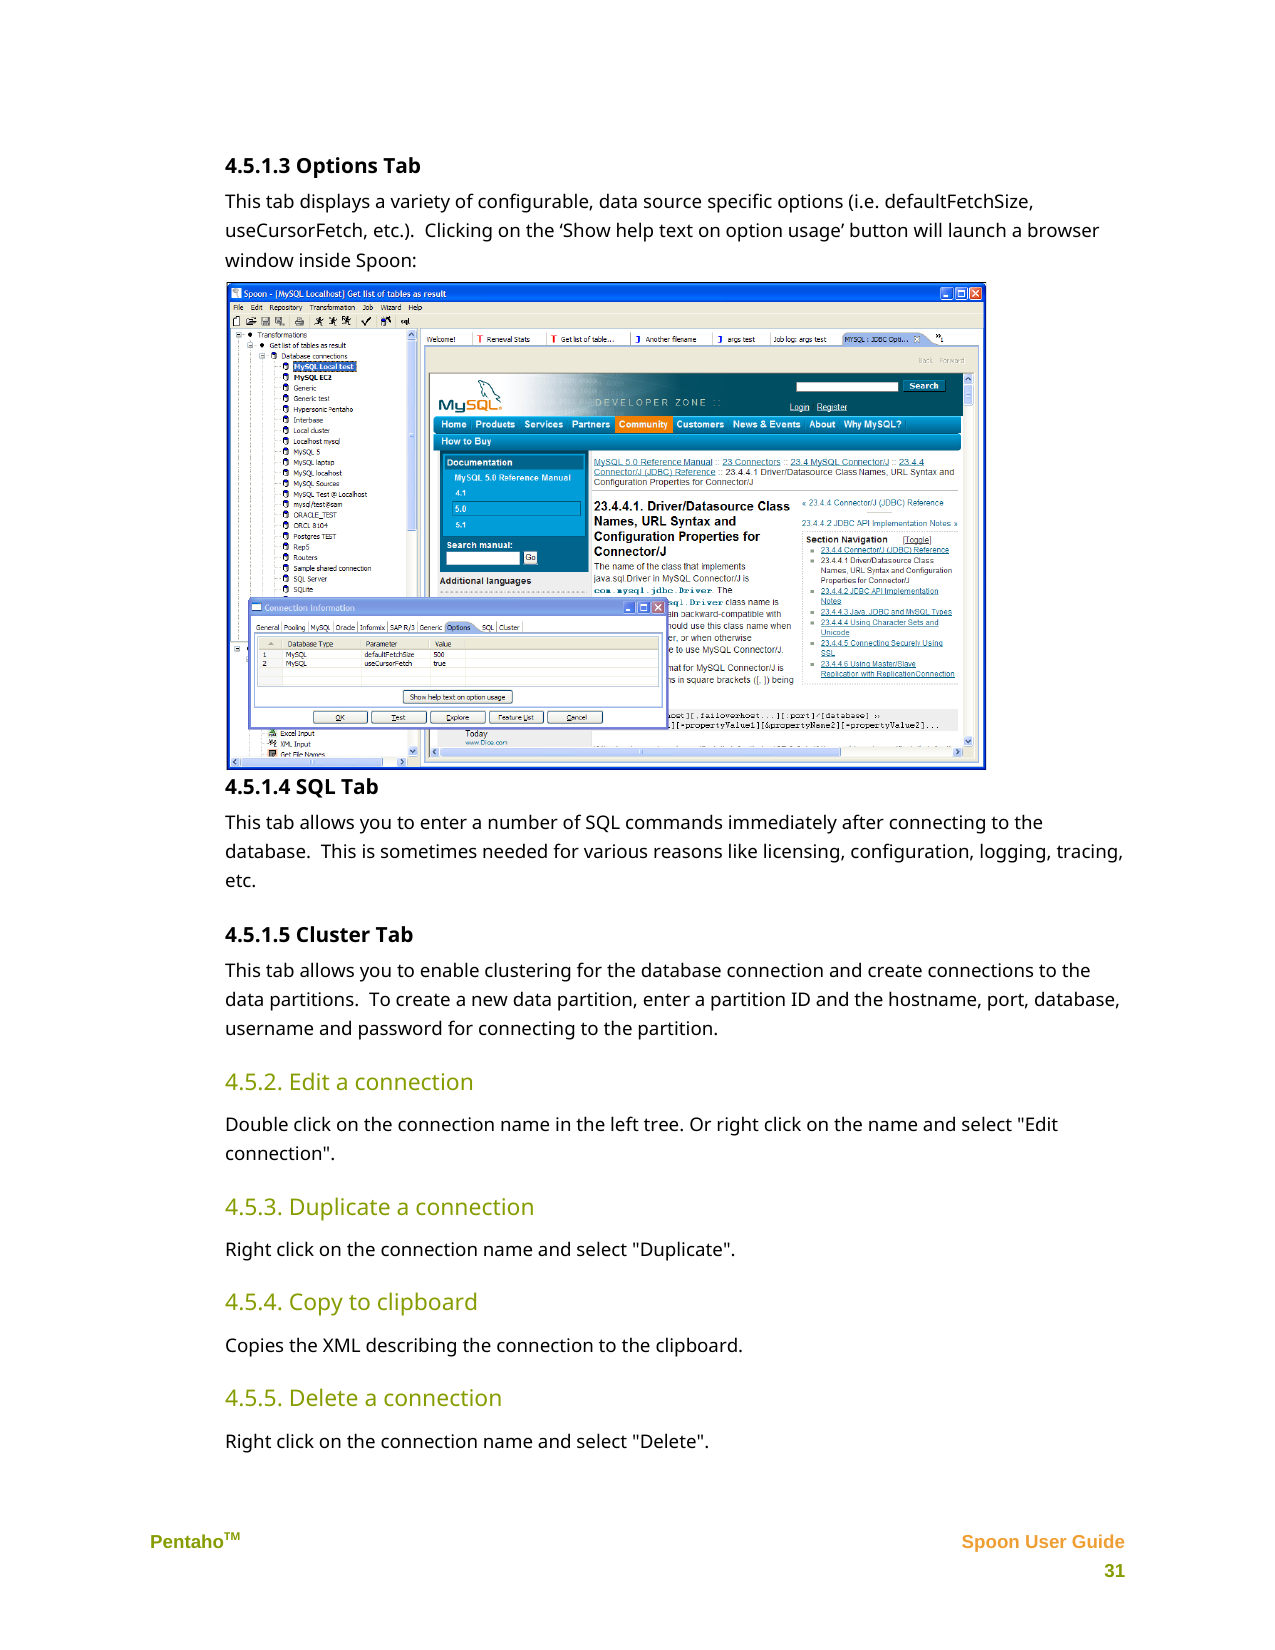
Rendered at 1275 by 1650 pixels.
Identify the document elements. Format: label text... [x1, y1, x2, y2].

subtitle 4.5.5. Delete a connection [225, 1383, 1125, 1412]
subtitle 4.5.1.4 SQL Tab [225, 298, 1125, 800]
text Double click on the connection name in the left tree. Or right click on the name and select "Edit connection". [225, 1108, 1125, 1167]
text This tab allows you to enable clustering for the database connection and create connections to the data partitions. To create a new data partition, enter a partition ID and the hostname, port, database, username and password for connecting to the partition. [225, 954, 1125, 1042]
subtitle 4.5.2. Edit a connection [225, 1067, 1125, 1096]
text Right click on the connection name and select "Duplicate". [225, 1233, 1125, 1262]
text Right click on the connection name and select "Delete". [225, 1425, 1125, 1454]
text This tab allows you to enter a number of SQL commands immediately after connecting to the database. This is sometimes needed for various reasons like licensing, configuration, logging, tracing, etc. [225, 806, 1125, 894]
subtitle 4.5.1.3 Options Tab [225, 150, 1125, 179]
text This tab displays a variety of configurable, data source specific options (i.e. defaultFetchSize, useCursorFetch, etc.). Clicking on the ‘Show help text on option usage’ button will launch a browser window inside Spoon: [225, 185, 1125, 273]
text Copies the XML describing the connection to the clipboard. [225, 1329, 1125, 1358]
subtitle 4.5.1.5 Cluster Tab [225, 919, 1125, 948]
subtitle 4.5.4. Copy to clipboard [225, 1287, 1125, 1317]
subtitle 4.5.3. Duplicate a connection [225, 1192, 1125, 1221]
